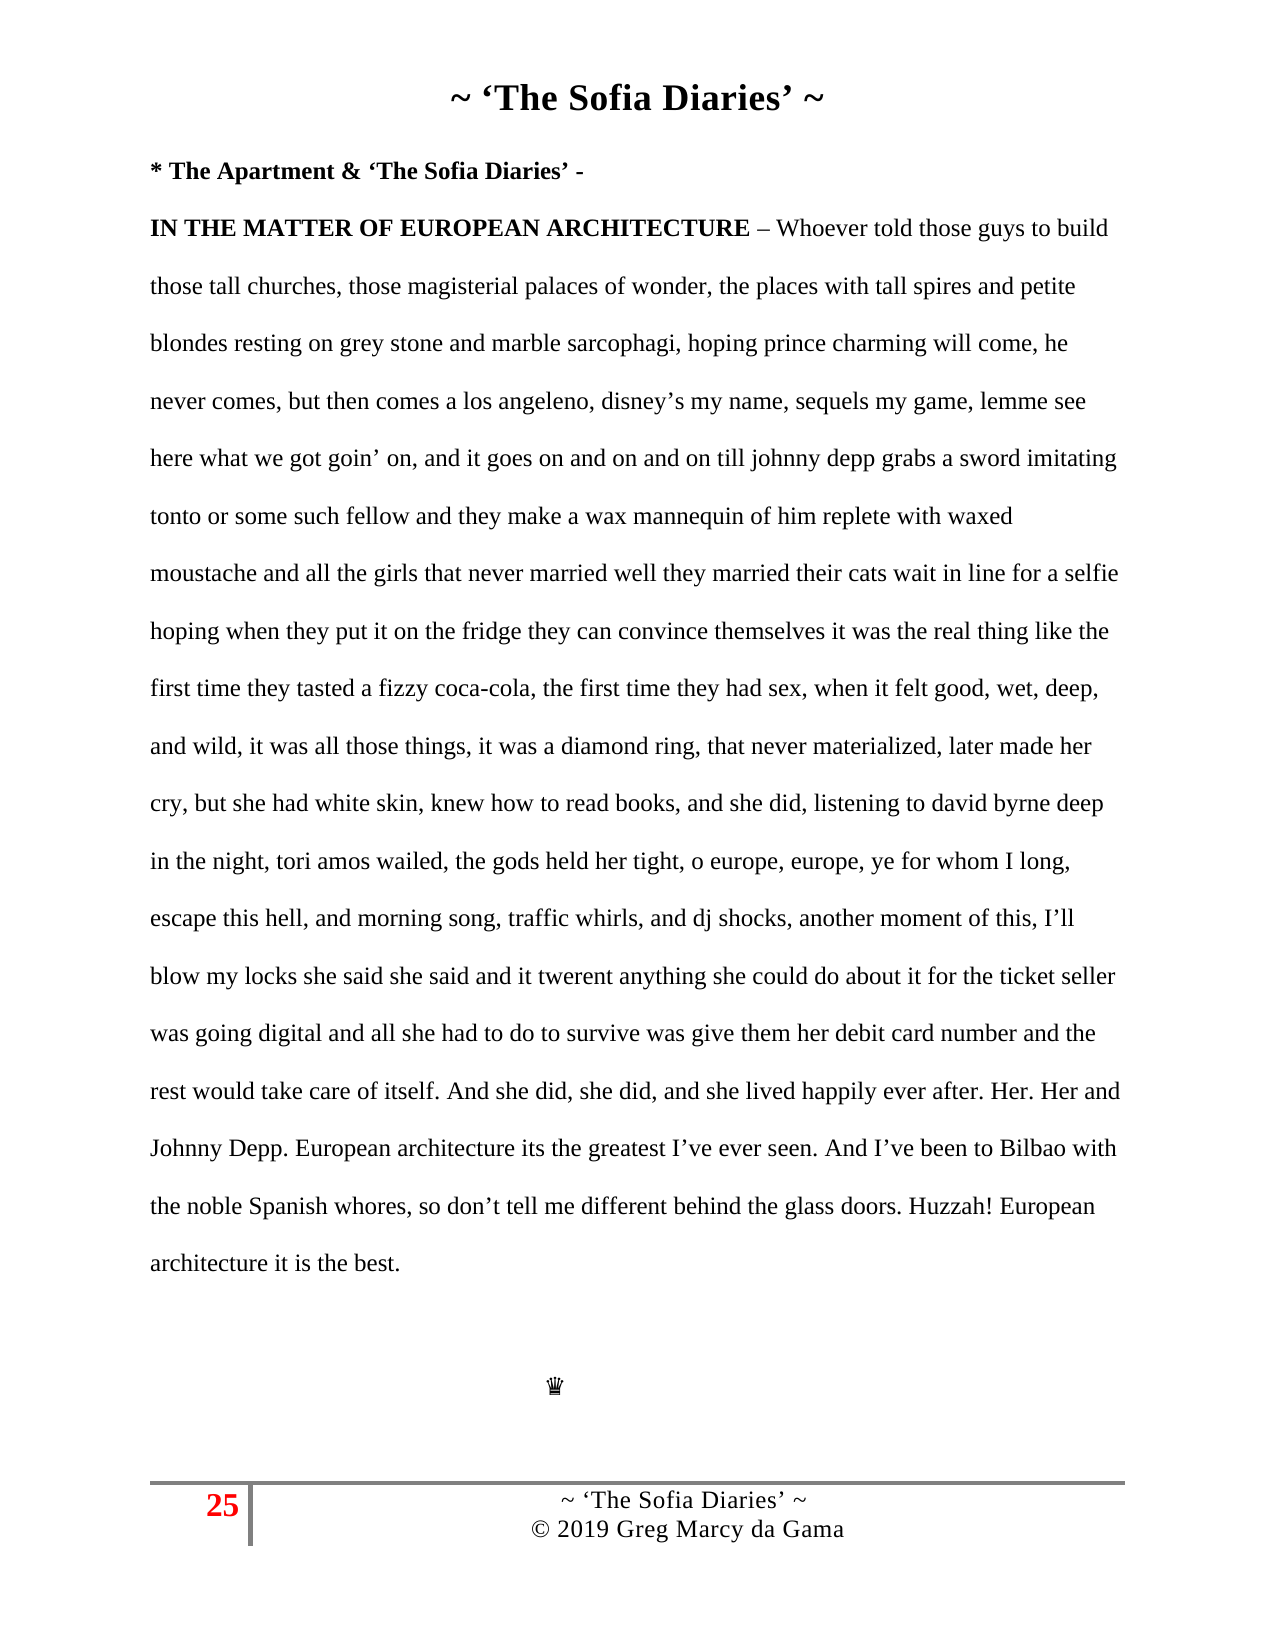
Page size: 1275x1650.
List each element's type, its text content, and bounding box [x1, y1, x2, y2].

text * The Apartment & ‘The Sofia Diaries’ - IN THE MATTER OF EUROPEAN ARCHITECTURE – Whoever told those guys to build those tall churches, those magisterial palaces of wonder, the places with tall spires and petite blondes resting on grey stone and marble sarcophagi, hoping prince charming will come, he never comes, but then comes a los angeleno, disney’s my name, sequels my game, lemme see here what we got goin’ on, and it goes on and on and on till johnny depp grabs a sword imitating tonto or some such fellow and they make a wax mannequin of him replete with waxed moustache and all the girls that never married well they married their cats wait in line for a selfie hoping when they put it on the fridge they can convince themselves it was the real thing like the first time they tasted a fizzy coca-cola, the first time they had sex, when it felt good, wet, deep, and wild, it was all those things, it was a diamond ring, that never materialized, later made her cry, but she had white skin, knew how to read books, and she did, listening to david byrne deep in the night, tori amos wailed, the gods held her tight, o europe, europe, ye for whom I long, escape this hell, and morning song, traffic whirls, and dj shocks, another moment of this, I’ll blow my locks she said she said and it twerent anything she could do about it for the ticket seller was going digital and all she had to do to survive was give them her debit card number and the rest would take care of itself. And she did, she did, and she lived happily ever after. Her. Her and Johnny Depp. European architecture its the greatest I’ve ever seen. And I’ve been to Bilbao with the noble Spanish whores, so don’t tell me different behind the glass doors. Huzzah! European architecture it is the best. ♛ [150, 156, 1125, 1460]
